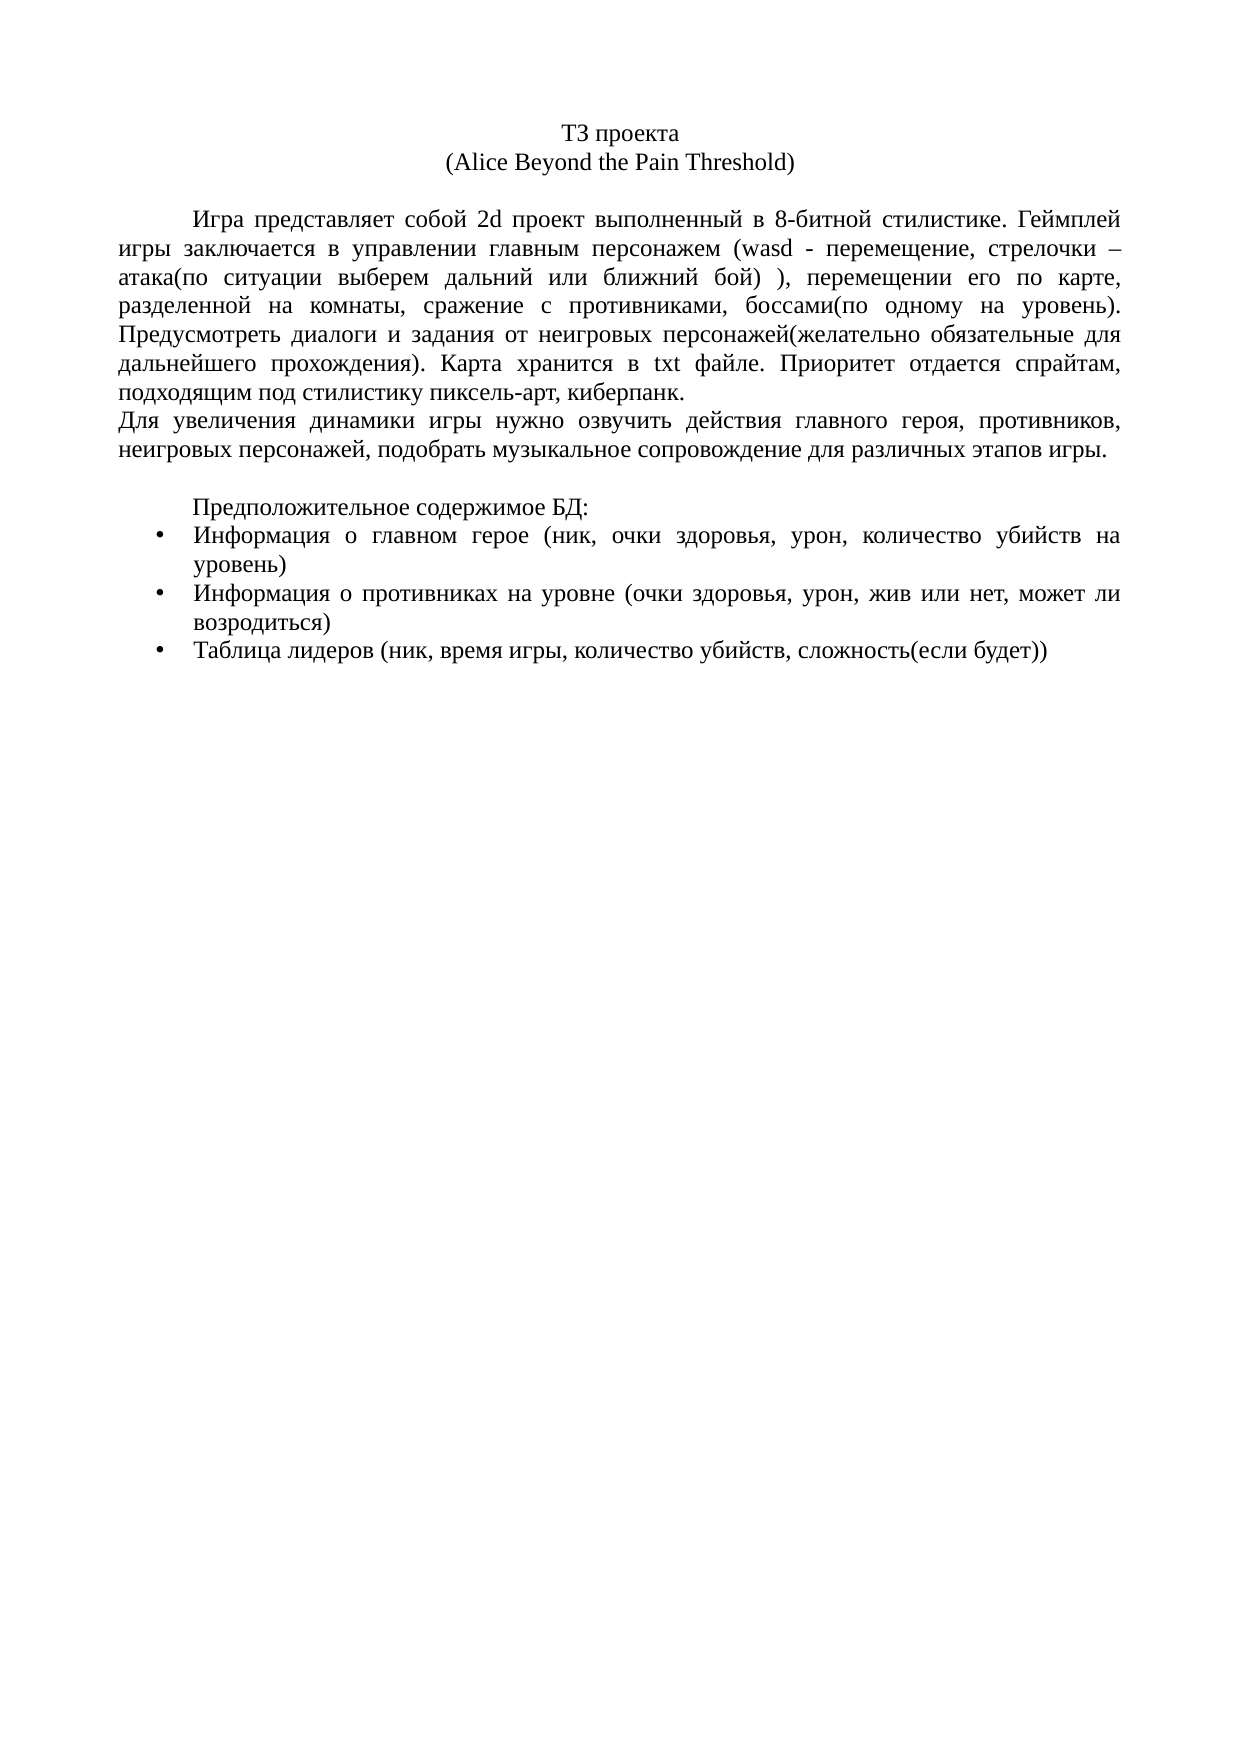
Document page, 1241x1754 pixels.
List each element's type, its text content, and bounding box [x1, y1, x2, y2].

text Предположительное содержимое БД: [118, 492, 1122, 521]
text Для увеличения динамики игры нужно озвучить действия главного героя, противников, неигровых персонажей, подобрать музыкальное сопровождение для различных этапов игры. [118, 406, 1122, 463]
list Информация о главном герое (ник, очки здоровья, урон, количество убийств на уровень) [156, 521, 1122, 578]
text (Alice Beyond the Pain Threshold) [118, 147, 1122, 176]
text Игра представляет собой 2d проект выполненный в 8-битной стилистике. Геймплей игры заключается в управлении главным персонажем (wasd - перемещение, стрелочки – атака(по ситуации выберем дальний или ближний бой) ), перемещении его по карте, разделенной на комнаты, сражение с противниками, боссами(по одному на уровень). Предусмотреть диалоги и задания от неигровых персонажей(желательно обязательные для дальнейшего прохождения). Карта хранится в txt файле. Приоритет отдается спрайтам, подходящим под стилистику пиксель-арт, киберпанк. [118, 204, 1122, 406]
text ТЗ проекта [118, 118, 1122, 147]
list Таблица лидеров (ник, время игры, количество убийств, сложность(если будет)) [156, 636, 1122, 664]
list Информация о противниках на уровне (очки здоровья, урон, жив или нет, может ли возродиться) [156, 578, 1122, 636]
